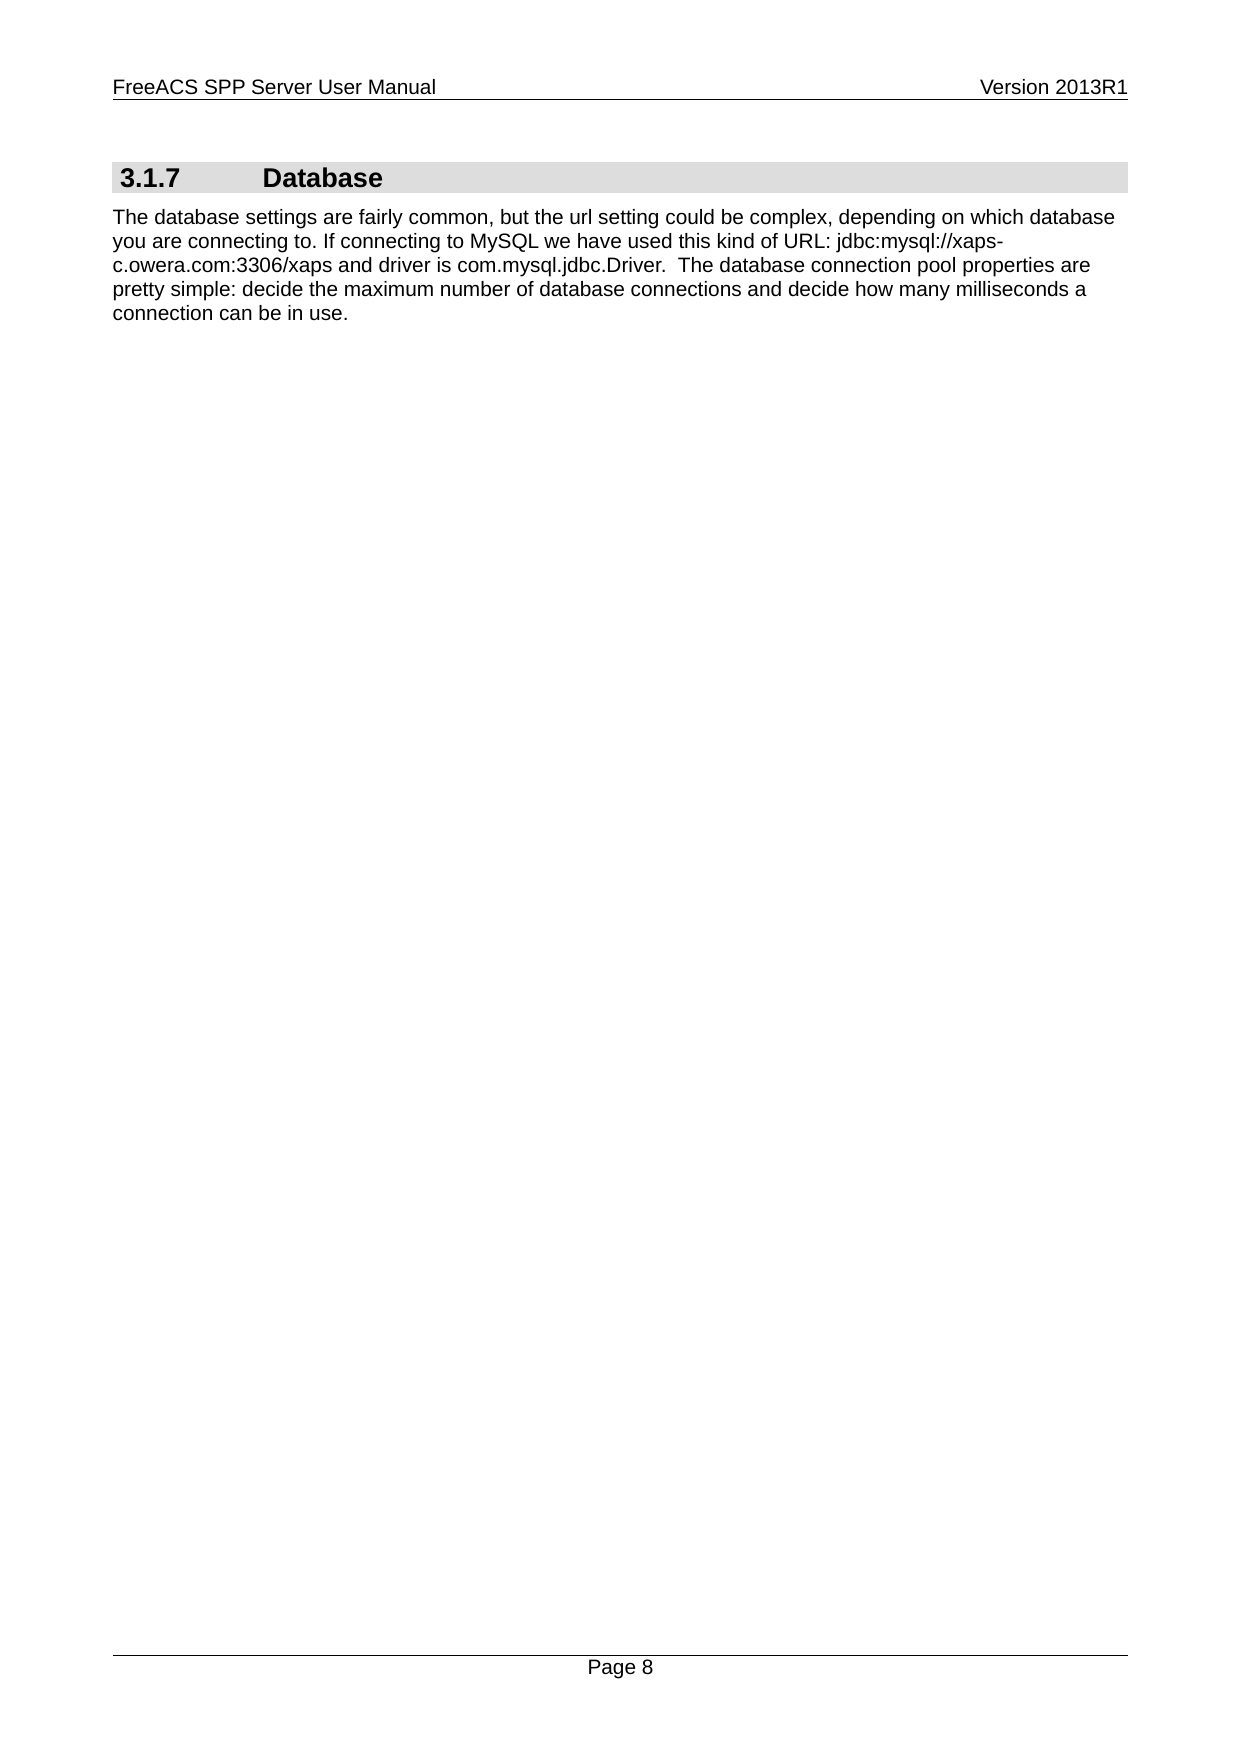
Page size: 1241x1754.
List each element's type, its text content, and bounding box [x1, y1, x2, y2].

subtitle Database [112, 162, 1128, 193]
text The database settings are fairly common, but the url setting could be complex, depending on which database you are connecting to. If connecting to MySQL we have used this kind of URL: jdbc:mysql://xaps-c.owera.com:3306/xaps and driver is com.mysql.jdbc.Driver. The database connection pool properties are pretty simple: decide the maximum number of database connections and decide how many milliseconds a connection can be in use. [112, 205, 1128, 325]
